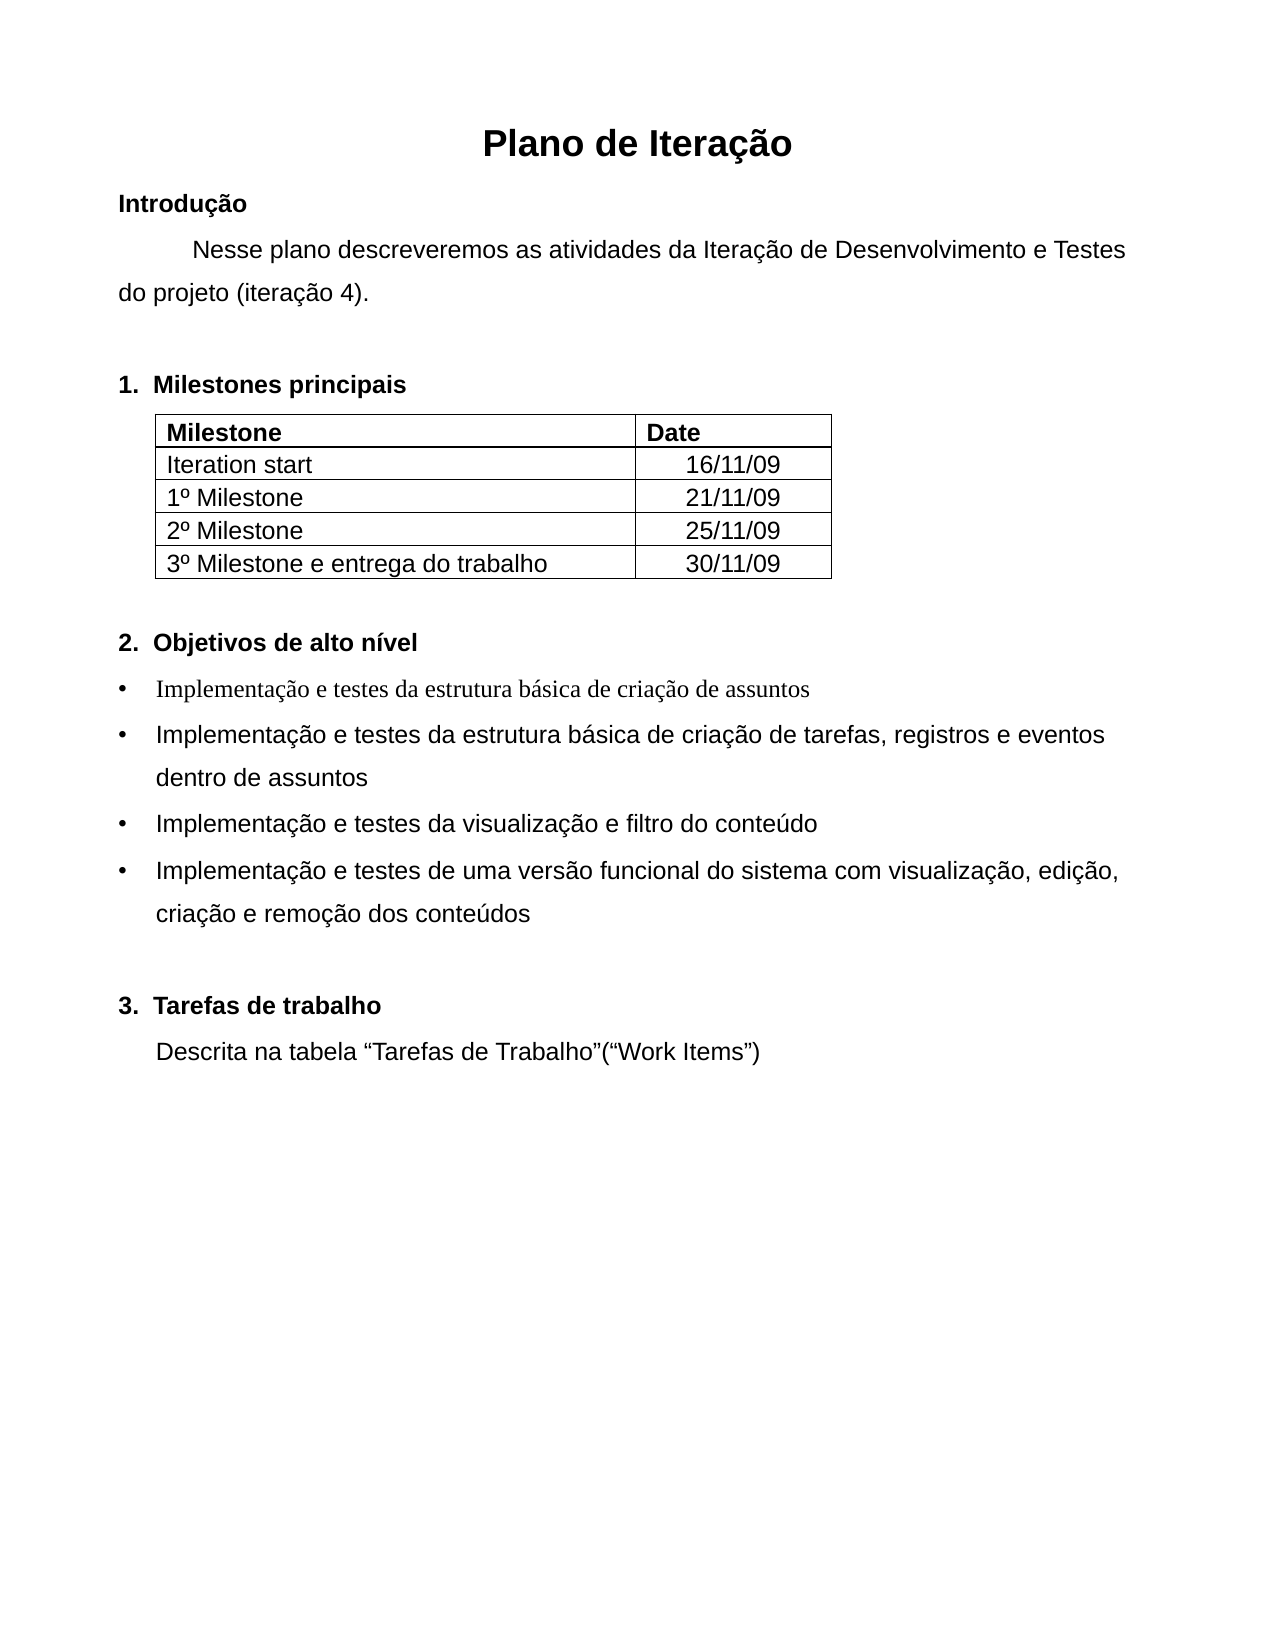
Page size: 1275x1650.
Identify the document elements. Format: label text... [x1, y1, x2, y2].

subtitle 1. Milestones principais [118, 370, 1157, 399]
table_cell 16/11/09 [636, 448, 831, 479]
list Implementação e testes da estrutura básica de criação de assuntos [118, 674, 1157, 703]
text Introdução [118, 189, 1157, 218]
table_cell 2º Milestone [156, 513, 635, 545]
list Implementação e testes de uma versão funcional do sistema com visualização, edição, criação e remoção dos conteúdos [118, 856, 1157, 928]
text Nesse plano descreveremos as atividades da Iteração de Desenvolvimento e Testes do projeto (iteração 4). [118, 235, 1157, 307]
list Implementação e testes da estrutura básica de criação de tarefas, registros e eventos dentro de assuntos [118, 720, 1157, 792]
title Plano de Iteração [118, 121, 1157, 164]
table_header Milestone [156, 415, 635, 446]
table_cell 1º Milestone [156, 480, 635, 512]
table_cell 30/11/09 [636, 546, 831, 578]
table_cell 25/11/09 [636, 513, 831, 545]
table_cell 3º Milestone e entrega do trabalho [156, 546, 635, 578]
table_header Date [636, 415, 831, 446]
table_cell 21/11/09 [636, 480, 831, 512]
subtitle 2. Objetivos de alto nível [118, 628, 1157, 657]
text Descrita na tabela “Tarefas de Trabalho”(“Work Items”) [118, 1037, 1157, 1066]
list Implementação e testes da visualização e filtro do conteúdo [118, 809, 1157, 838]
table_cell Iteration start [156, 448, 635, 479]
subtitle 3. Tarefas de trabalho [118, 991, 1157, 1020]
